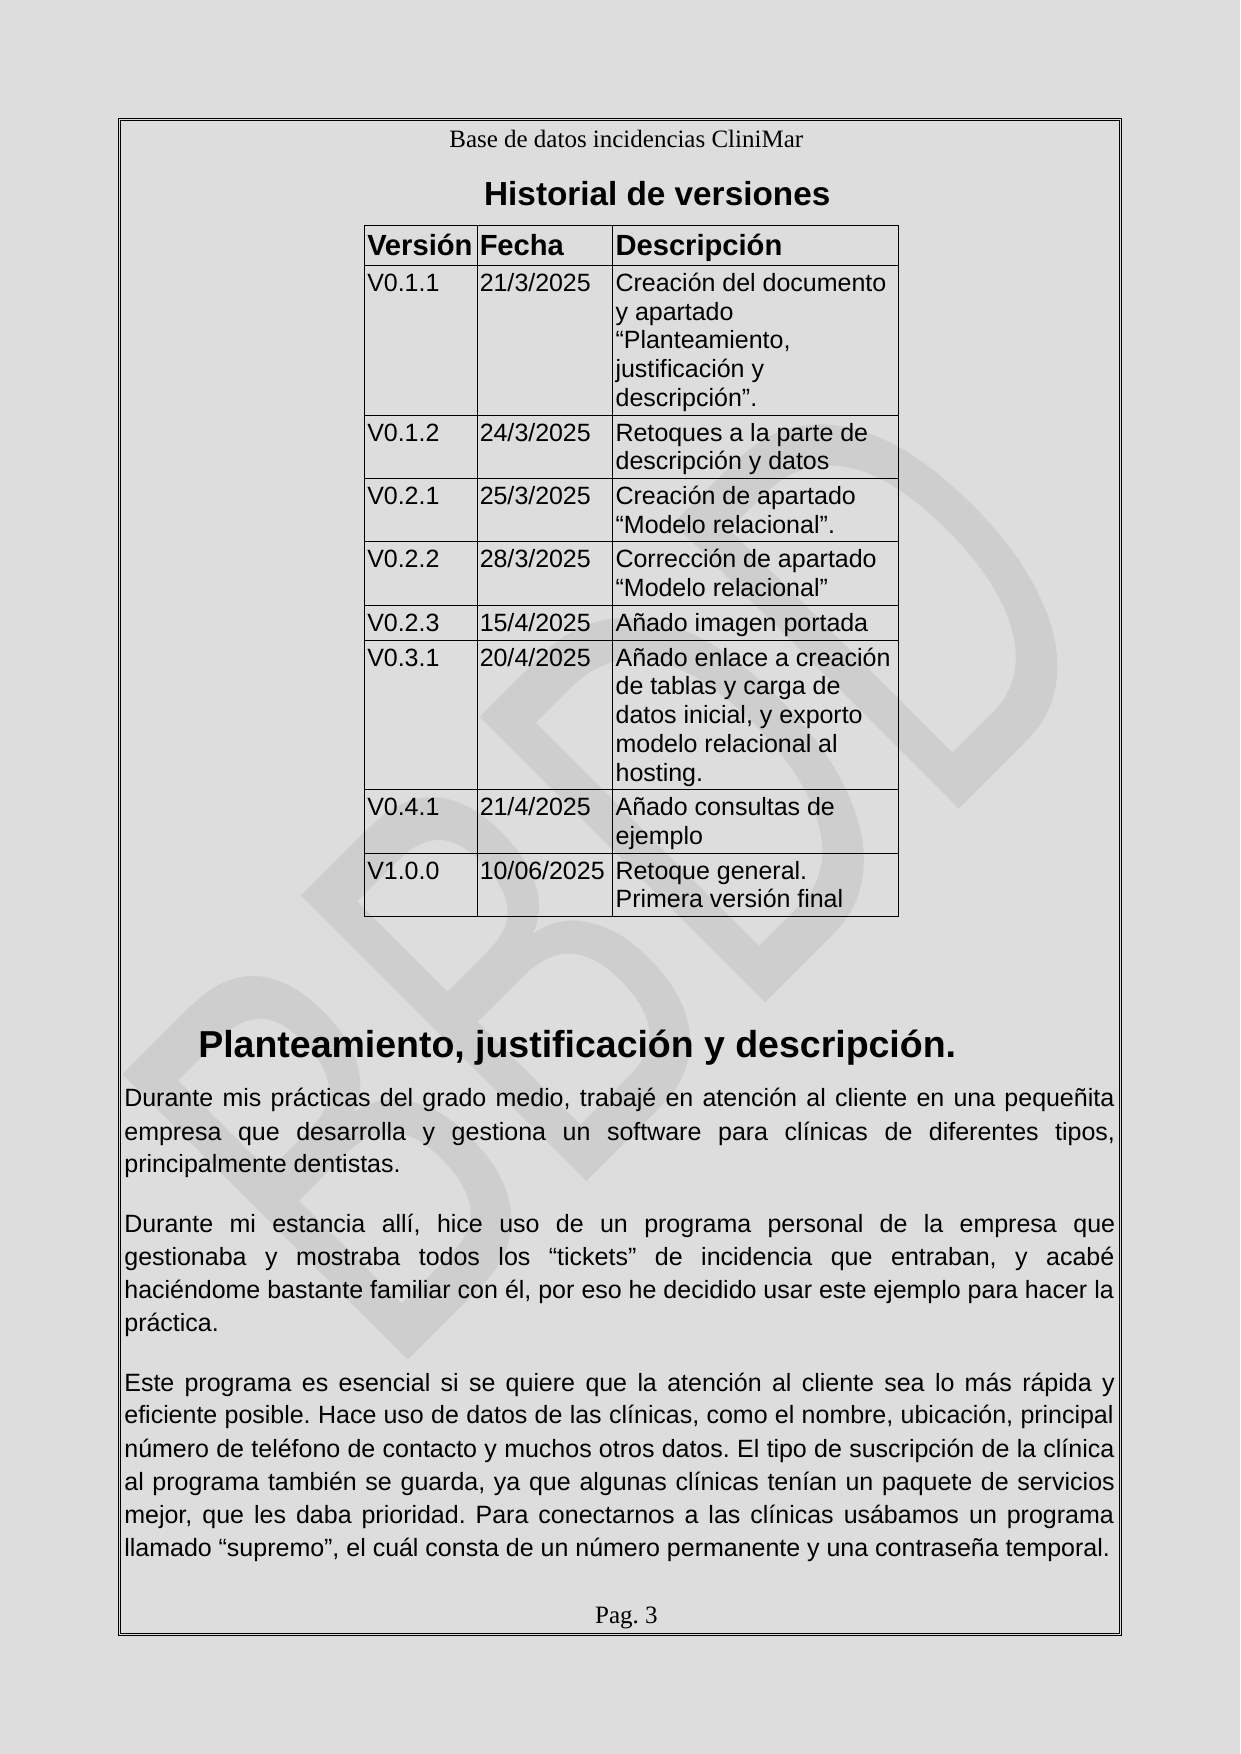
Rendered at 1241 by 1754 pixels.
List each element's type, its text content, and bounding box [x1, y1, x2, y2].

table_cell 10/06/2025 [521, 854, 612, 916]
table_cell Creación del documento y apartado “Planteamiento, justificación y descripción”. [613, 266, 898, 414]
text Durante mis prácticas del grado medio, trabajé en atención al cliente en una pequeñita empresa que desarrolla y gestiona un software para clínicas de diferentes tipos, principalmente dentistas. [591, 1083, 1116, 1178]
table_cell 20/4/2025 [478, 641, 556, 789]
subtitle Planteamiento, justificación y descripción. [124, 1022, 173, 1065]
table_cell V0.1.2 [365, 416, 477, 478]
table_cell 21/4/2025 [478, 790, 612, 853]
table_cell V0.2.1 [365, 479, 477, 541]
subtitle Planteamiento, justificación y descripción. [688, 1022, 1116, 1065]
text Este programa es esencial si se quiere que la atención al cliente sea lo más rápida y eficiente posible. Hace uso de datos de las clínicas, como el nombre, ubicación, principal número de teléfono de contacto y muchos otros datos. El tipo de suscripción de la clínica al programa también se guarda, ya que algunas clínicas tenían un paquete de servicios mejor, que les daba prioridad. Para conectarnos a las clínicas usábamos un programa llamado “supremo”, el cuál consta de un número permanente y una contraseña temporal. [124, 1367, 1116, 1561]
table_cell 20/4/2025 [537, 663, 612, 789]
table_cell Retoque general. Primera versión final [669, 854, 822, 916]
subtitle Planteamiento, justificación y descripción. [334, 1022, 469, 1065]
text Durante mis prácticas del grado medio, trabajé en atención al cliente en una pequeñita empresa que desarrolla y gestiona un software para clínicas de diferentes tipos, principalmente dentistas. [124, 1083, 224, 1178]
table_cell V0.1.1 [365, 266, 477, 414]
table_header Fecha [478, 226, 612, 265]
table_cell 24/3/2025 [478, 416, 612, 478]
table_cell Retoque general. Primera versión final [613, 854, 677, 916]
table_cell Añado consultas de ejemplo [847, 790, 898, 853]
table_cell V0.2.2 [365, 542, 477, 605]
text Durante mi estancia allí, hice uso de un programa personal de la empresa que gestionaba y mostraba todos los “tickets” de incidencia que entraban, y acabé haciéndome bastante familiar con él, por eso he decidido usar este ejemplo para hacer la práctica. [432, 1209, 1116, 1337]
table_cell Corrección de apartado “Modelo relacional” [613, 542, 754, 605]
text Durante mi estancia allí, hice uso de un programa personal de la empresa que gestionaba y mostraba todos los “tickets” de incidencia que entraban, y acabé haciéndome bastante familiar con él, por eso he decidido usar este ejemplo para hacer la práctica. [124, 1209, 383, 1337]
table_cell Creación de apartado “Modelo relacional”. [731, 479, 898, 541]
text Durante mis prácticas del grado medio, trabajé en atención al cliente en una pequeñita empresa que desarrolla y gestiona un software para clínicas de diferentes tipos, principalmente dentistas. [360, 1083, 582, 1178]
table_cell V1.0.0 [365, 854, 477, 916]
table_header Versión [365, 226, 477, 265]
text Durante mi estancia allí, hice uso de un programa personal de la empresa que gestionaba y mostraba todos los “tickets” de incidencia que entraban, y acabé haciéndome bastante familiar con él, por eso he decidido usar este ejemplo para hacer la práctica. [309, 1209, 470, 1302]
subtitle Planteamiento, justificación y descripción. [195, 1022, 320, 1065]
table_cell 28/3/2025 [478, 542, 612, 605]
table_header Descripción [613, 226, 898, 265]
table_cell Añado enlace a creación de tablas y carga de datos inicial, y exporto modelo relacional al hosting. [708, 641, 898, 789]
text Durante mis prácticas del grado medio, trabajé en atención al cliente en una pequeñita empresa que desarrolla y gestiona un software para clínicas de diferentes tipos, principalmente dentistas. [323, 1133, 457, 1178]
table_cell Añado imagen portada [613, 606, 788, 639]
table_cell Añado imagen portada [808, 606, 898, 639]
table_cell Añado enlace a creación de tablas y carga de datos inicial, y exporto modelo relacional al hosting. [843, 641, 898, 696]
text Durante mis prácticas del grado medio, trabajé en atención al cliente en una pequeñita empresa que desarrolla y gestiona un software para clínicas de diferentes tipos, principalmente dentistas. [182, 1083, 328, 1169]
table_cell V0.3.1 [365, 641, 477, 789]
table_cell V0.4.1 [365, 790, 477, 830]
table_cell Creación de apartado “Modelo relacional”. [613, 479, 716, 541]
table_cell 15/4/2025 [478, 606, 612, 639]
table_cell 21/3/2025 [478, 266, 612, 414]
table_cell 10/06/2025 [478, 861, 507, 916]
table_cell 25/3/2025 [478, 479, 612, 541]
table_cell Corrección de apartado “Modelo relacional” [744, 542, 898, 605]
table_cell Añado enlace a creación de tablas y carga de datos inicial, y exporto modelo relacional al hosting. [613, 659, 803, 789]
table_cell V0.2.3 [365, 606, 477, 639]
table_cell [408, 840, 469, 853]
subtitle Planteamiento, justificación y descripción. [479, 1022, 649, 1065]
table_cell Añado consultas de ejemplo [613, 790, 822, 853]
table_cell Retoque general. Primera versión final [849, 854, 898, 916]
subtitle Historial de versiones [124, 174, 1116, 213]
table_cell Retoques a la parte de descripción y datos [613, 416, 898, 478]
